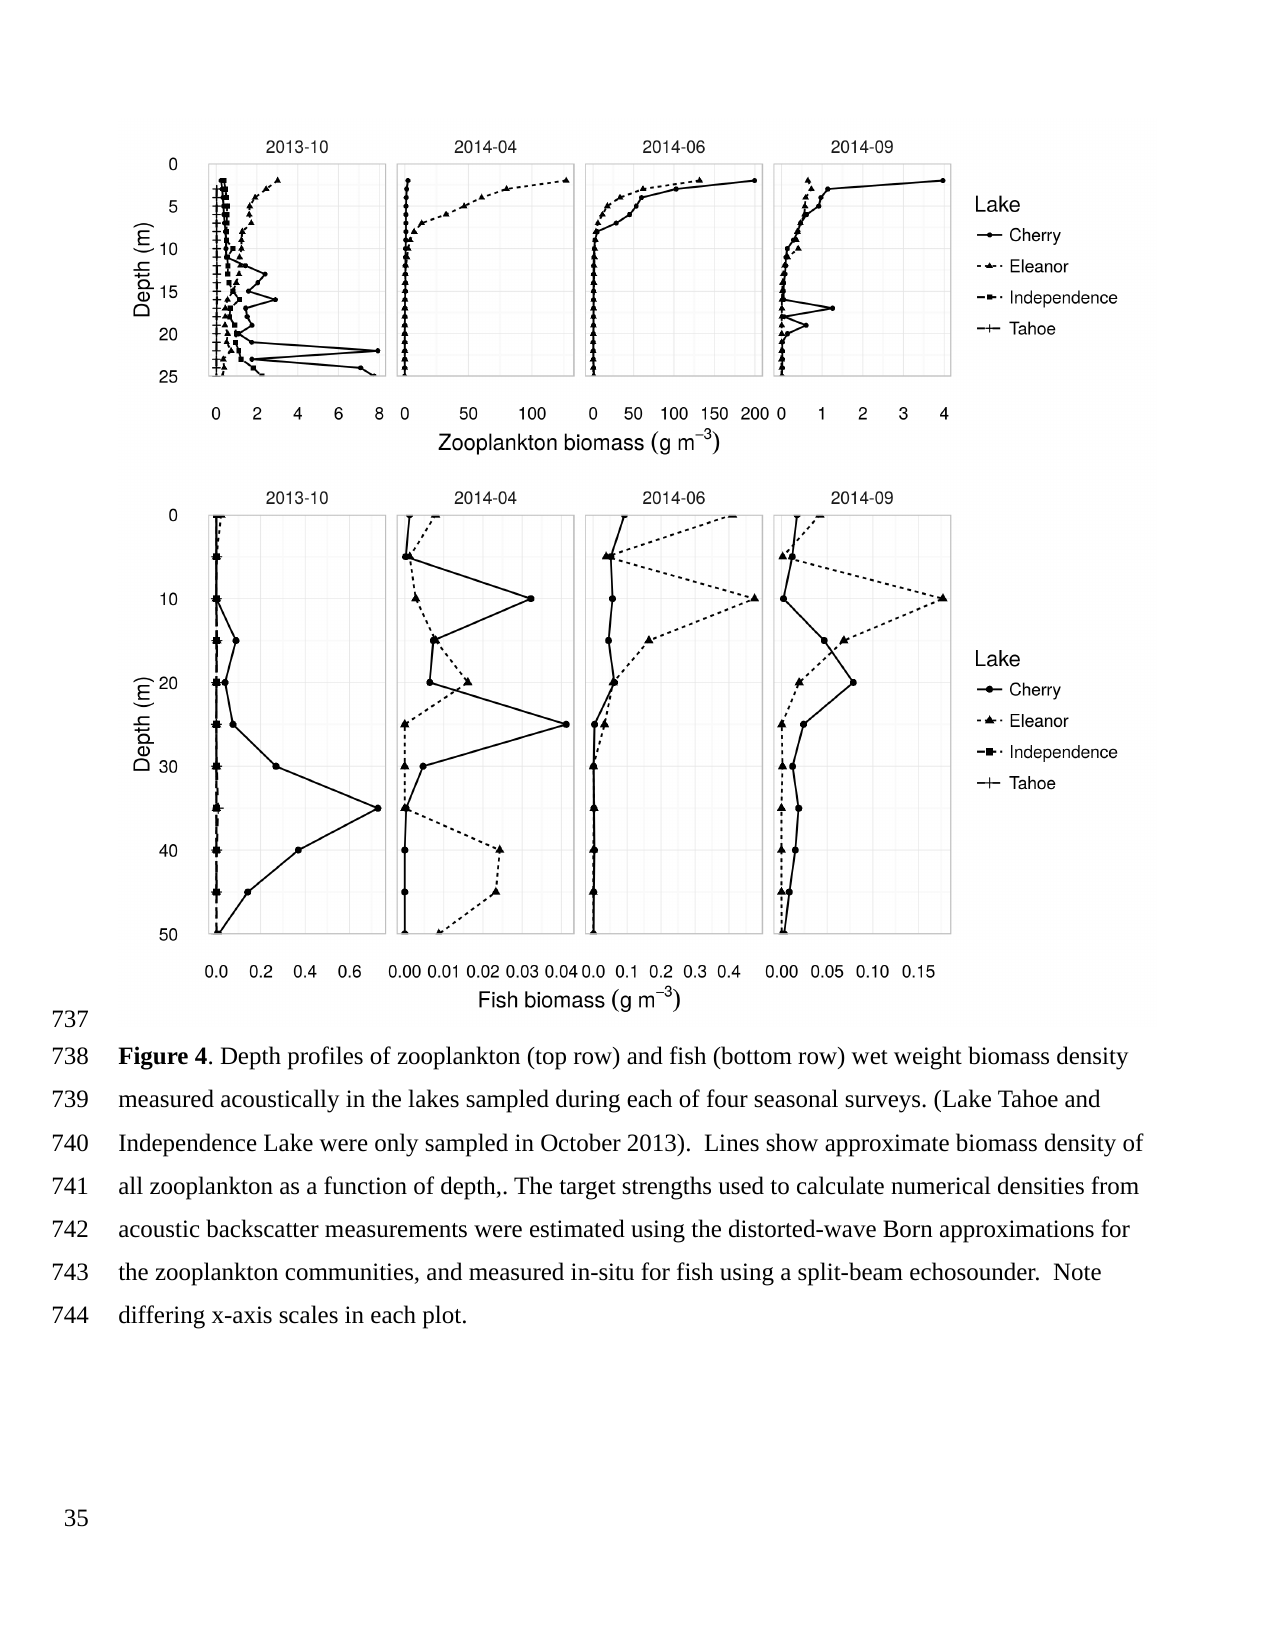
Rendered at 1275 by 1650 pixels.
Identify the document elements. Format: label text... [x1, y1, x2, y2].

picture [118, 118, 1157, 1027]
text Figure 4. Depth profiles of zooplankton (top row) and fish (bottom row) wet weight biomass density measured acoustically in the lakes sampled during each of four seasonal surveys. (Lake Tahoe and Independence Lake were only sampled in October 2013). Lines show approximate biomass density of all zooplankton as a function of depth,. The target strengths used to calculate numerical densities from acoustic backscatter measurements were estimated using the distorted-wave Born approximations for the zooplankton communities, and measured in-situ for fish using a split-beam echosounder. Note differing x-axis scales in each plot. [118, 1041, 1157, 1329]
